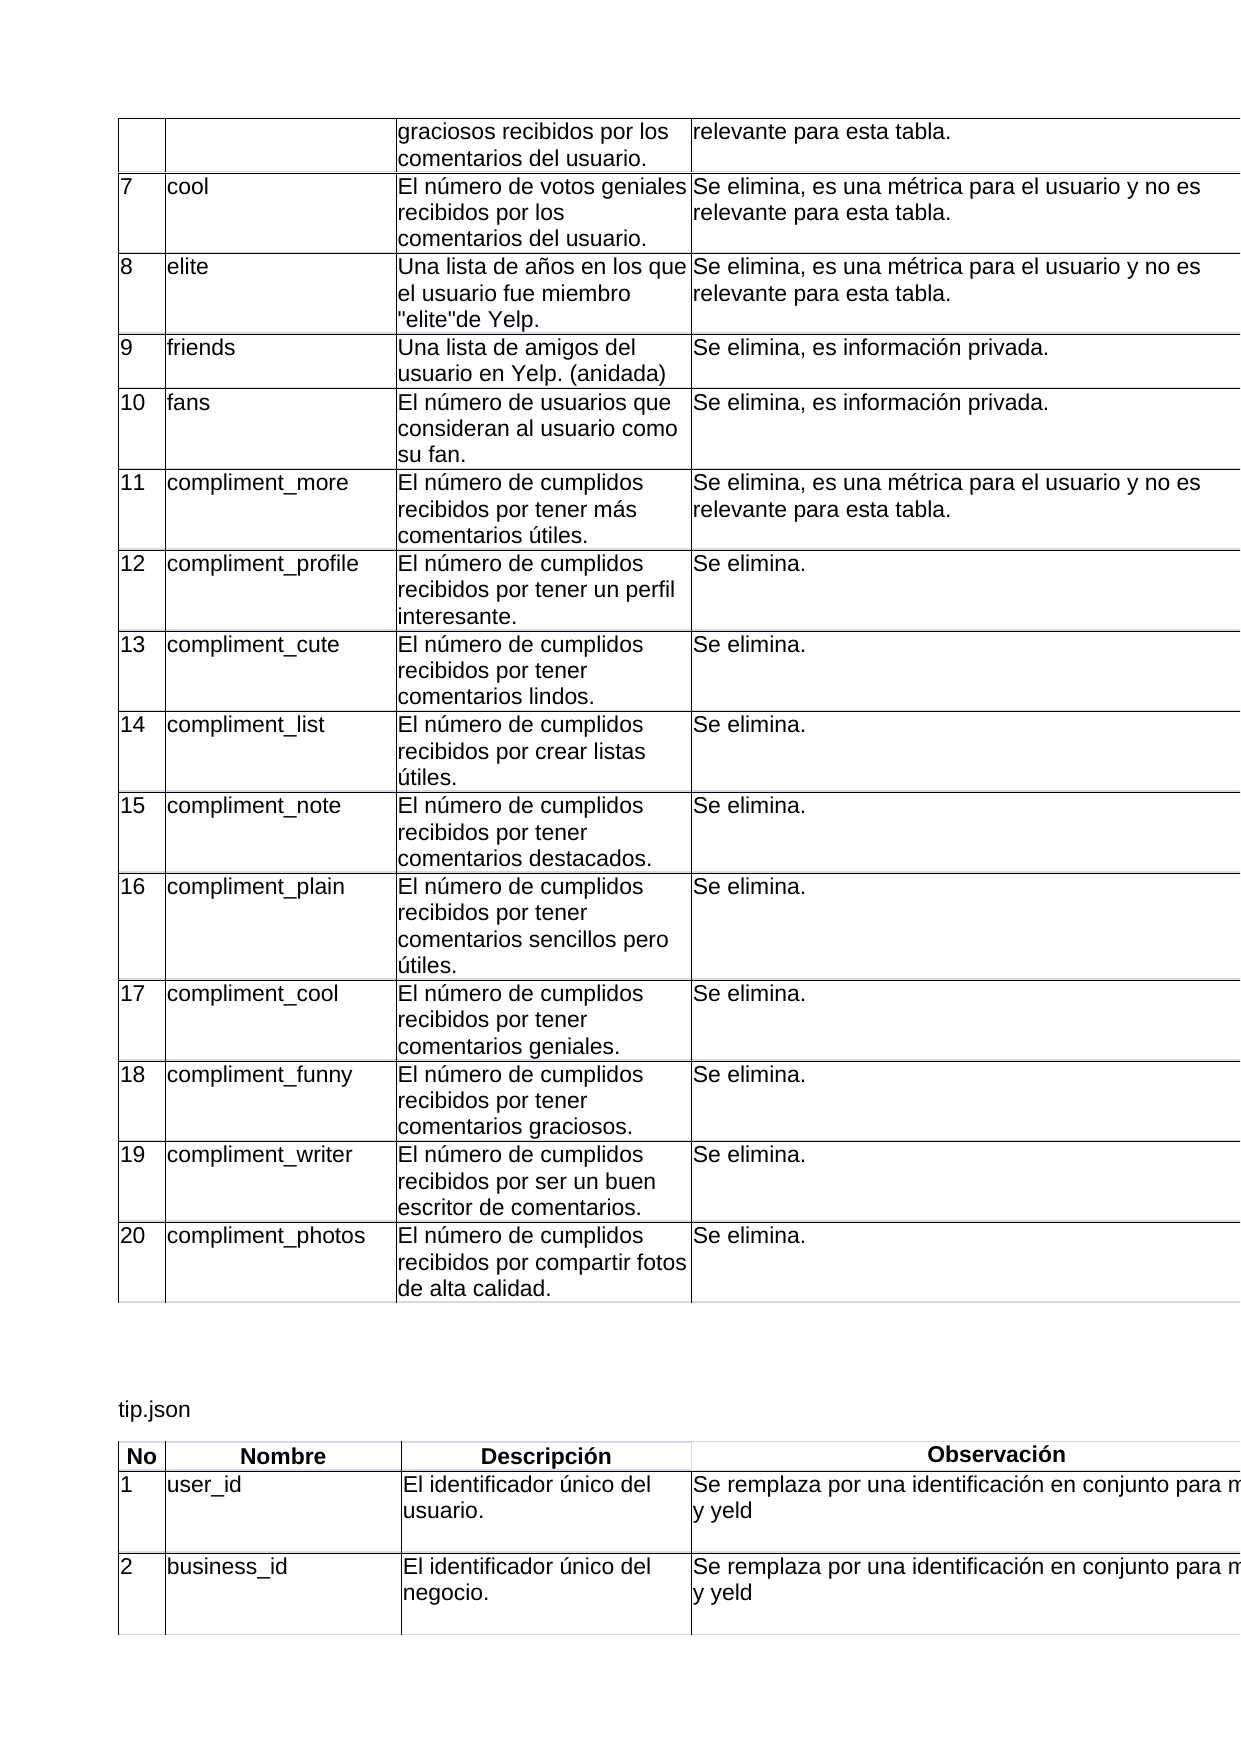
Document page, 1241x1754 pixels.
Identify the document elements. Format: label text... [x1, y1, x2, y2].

table_cell Se elimina. [692, 1142, 1240, 1220]
table_cell graciosos recibidos por los comentarios del usuario. [397, 119, 691, 171]
table_cell El número de cumplidos recibidos por tener comentarios geniales. [397, 981, 691, 1059]
table_cell Se elimina. [692, 712, 1240, 790]
table_cell compliment_cute [166, 632, 396, 710]
table_cell business_id [166, 1554, 401, 1634]
table_cell compliment_profile [166, 551, 396, 629]
table_cell El identificador único del usuario. [402, 1472, 691, 1551]
table_cell 19 [119, 1142, 165, 1220]
table_cell Se elimina. [692, 793, 1240, 871]
table_cell 12 [119, 551, 165, 629]
table_cell compliment_plain [166, 874, 396, 978]
table_cell El número de cumplidos recibidos por tener un perfil interesante. [397, 551, 691, 629]
table_cell El número de cumplidos recibidos por crear listas útiles. [397, 712, 691, 790]
table_cell compliment_photos [166, 1223, 396, 1301]
table_cell 20 [119, 1223, 165, 1301]
table_cell El número de cumplidos recibidos por ser un buen escritor de comentarios. [397, 1142, 691, 1220]
table_cell Se elimina. [692, 981, 1240, 1059]
table_cell 9 [119, 335, 165, 387]
text tip.json [118, 1396, 1122, 1423]
table_cell compliment_funny [166, 1062, 396, 1140]
table_cell 18 [119, 1062, 165, 1140]
table_cell Se elimina, es información privada. [692, 389, 1240, 468]
table_header No [119, 1443, 165, 1469]
table_cell Se elimina. [692, 1062, 1240, 1140]
table_cell 8 [119, 254, 165, 332]
table_cell El número de cumplidos recibidos por tener comentarios graciosos. [397, 1062, 691, 1140]
table_cell El identificador único del negocio. [402, 1554, 691, 1634]
table_cell compliment_more [166, 470, 396, 548]
table_cell 11 [119, 470, 165, 548]
table_cell El número de cumplidos recibidos por tener comentarios sencillos pero útiles. [397, 874, 691, 978]
table_cell user_id [166, 1472, 401, 1551]
table_cell Se elimina. [692, 1223, 1240, 1301]
table_cell compliment_note [166, 793, 396, 871]
table_cell 15 [119, 793, 165, 871]
table_cell compliment_writer [166, 1142, 396, 1220]
table_cell 13 [119, 632, 165, 710]
table_cell 16 [119, 874, 165, 978]
table_cell Se elimina. [692, 551, 1240, 629]
table_cell 7 [119, 174, 165, 252]
table_cell 17 [119, 981, 165, 1059]
table_cell El número de votos geniales recibidos por los comentarios del usuario. [397, 174, 691, 252]
table_cell Se remplaza por una identificación en conjunto para maps y yeld [692, 1554, 1240, 1634]
table_header Descripción [402, 1443, 691, 1469]
table_cell El número de cumplidos recibidos por tener comentarios destacados. [397, 793, 691, 871]
table_header Nombre [166, 1443, 401, 1469]
table_cell friends [166, 335, 396, 387]
table_cell Se elimina. [692, 632, 1240, 710]
table_cell 10 [119, 389, 165, 468]
table_cell 14 [119, 712, 165, 790]
table_cell Se elimina. [692, 874, 1240, 978]
table_cell Se elimina, es una métrica para el usuario y no es relevante para esta tabla. [692, 254, 1240, 332]
table_header Observación [692, 1442, 1240, 1470]
table_cell compliment_cool [166, 981, 396, 1059]
table_cell Una lista de años en los que el usuario fue miembro "elite"de Yelp. [397, 254, 691, 332]
table_cell fans [166, 389, 396, 468]
table_cell El número de usuarios que consideran al usuario como su fan. [397, 389, 691, 468]
table_cell El número de cumplidos recibidos por tener más comentarios útiles. [397, 470, 691, 548]
table_cell El número de cumplidos recibidos por tener comentarios lindos. [397, 632, 691, 710]
table_cell compliment_list [166, 712, 396, 790]
table_cell Una lista de amigos del usuario en Yelp. (anidada) [397, 335, 691, 387]
table_cell Se elimina, es una métrica para el usuario y no es relevante para esta tabla. [692, 470, 1240, 548]
table_cell Se elimina, es información privada. [692, 335, 1240, 387]
table_cell cool [166, 174, 396, 252]
table_cell El número de cumplidos recibidos por compartir fotos de alta calidad. [397, 1223, 691, 1301]
table_cell Se remplaza por una identificación en conjunto para maps y yeld [692, 1472, 1240, 1551]
table_cell elite [166, 254, 396, 332]
table_cell [166, 119, 396, 171]
table_cell [119, 119, 165, 171]
table_cell relevante para esta tabla. [692, 119, 1240, 171]
table_cell 2 [119, 1554, 165, 1634]
table_cell 1 [119, 1472, 165, 1551]
table_cell Se elimina, es una métrica para el usuario y no es relevante para esta tabla. [692, 174, 1240, 252]
